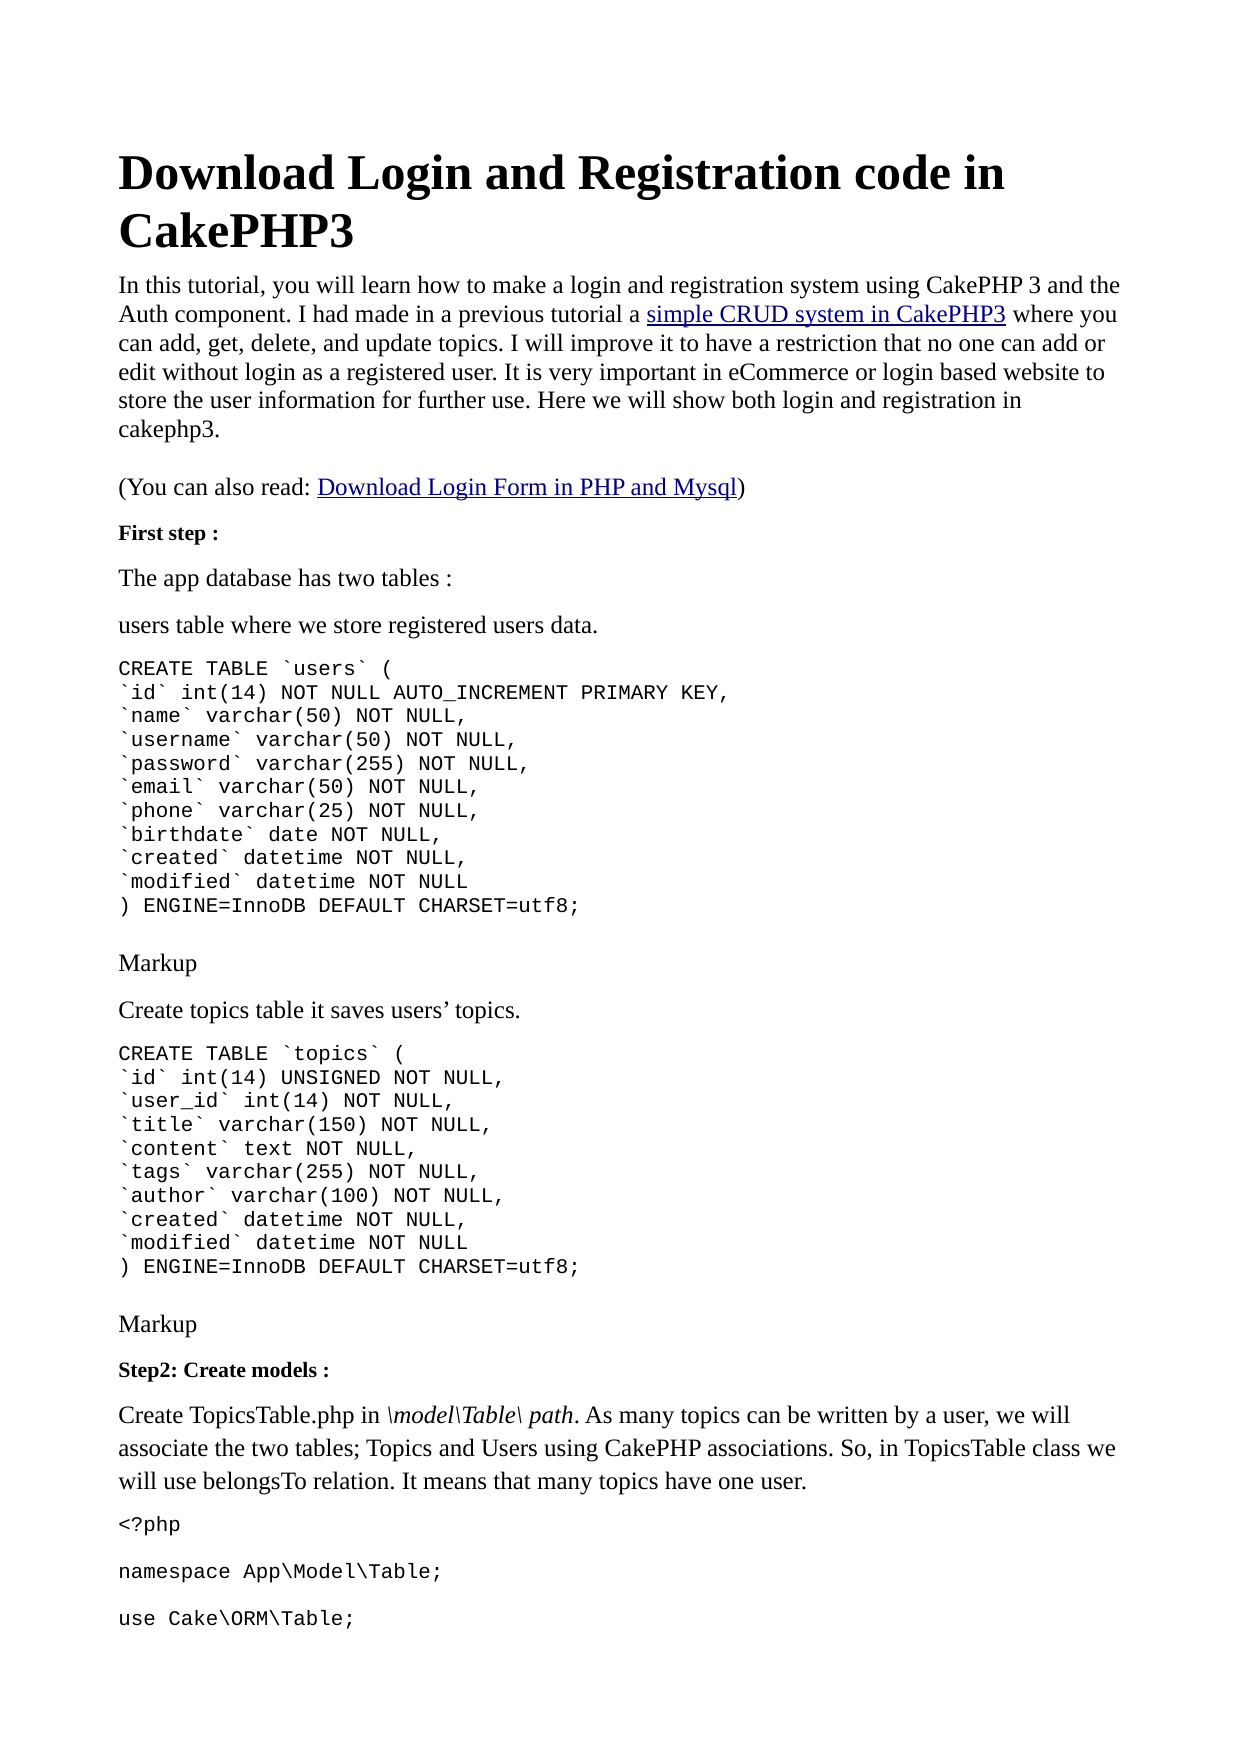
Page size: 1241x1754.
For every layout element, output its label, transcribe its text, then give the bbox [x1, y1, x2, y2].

text `id` int(14) NOT NULL AUTO_INCREMENT PRIMARY KEY, [118, 682, 1122, 706]
text `password` varchar(255) NOT NULL, [118, 753, 1122, 776]
text `modified` datetime NOT NULL [118, 1232, 1122, 1256]
text `user_id` int(14) NOT NULL, [118, 1090, 1122, 1114]
text users table where we store registered users data. [118, 611, 1122, 639]
text CREATE TABLE `topics` ( [118, 1043, 1122, 1067]
text `content` text NOT NULL, [118, 1138, 1122, 1161]
text `author` varchar(100) NOT NULL, [118, 1185, 1122, 1208]
text `email` varchar(50) NOT NULL, [118, 776, 1122, 800]
text `created` datetime NOT NULL, [118, 1208, 1122, 1232]
text Create TopicsTable.php in \model\Table\ path. As many topics can be written by a user, we will associate the two tables; Topics and Users using CakePHP associations. So, in TopicsTable class we will use belongsTo relation. It means that many topics have one user. [118, 1400, 1122, 1495]
text Step2: Create models : [118, 1357, 1122, 1382]
text `birthdate` date NOT NULL, [118, 824, 1122, 847]
text `modified` datetime NOT NULL [118, 871, 1122, 895]
text Markup [118, 1309, 1122, 1338]
text In this tutorial, you will learn how to make a login and registration system using CakePHP 3 and the Auth component. I had made in a previous tutorial a simple CRUD system in CakePHP3 where you can add, get, delete, and update topics. I will improve it to have a restriction that no one can add or edit without login as a registered user. It is very important in eCommerce or login based website to store the user information for further use. Here we will show both login and registration in cakephp3. [118, 271, 1122, 443]
text `username` varchar(50) NOT NULL, [118, 729, 1122, 753]
text (You can also read: Download Login Form in PHP and Mysql) [118, 472, 1122, 501]
text First step : [118, 519, 1122, 545]
text namespace App\Model\Table; [118, 1561, 1122, 1585]
text `name` varchar(50) NOT NULL, [118, 706, 1122, 729]
text ) ENGINE=InnoDB DEFAULT CHARSET=utf8; [118, 1256, 1122, 1279]
text `tags` varchar(255) NOT NULL, [118, 1161, 1122, 1185]
text The app database has two tables : [118, 563, 1122, 592]
text use Cake\ORM\Table; [118, 1608, 1122, 1632]
text `id` int(14) UNSIGNED NOT NULL, [118, 1067, 1122, 1090]
text CREATE TABLE `users` ( [118, 658, 1122, 682]
subtitle Download Login and Registration code in CakePHP3 [118, 143, 1122, 258]
text ) ENGINE=InnoDB DEFAULT CHARSET=utf8; [118, 895, 1122, 918]
text Markup [118, 948, 1122, 977]
text Create topics table it saves users’ topics. [118, 995, 1122, 1024]
text `title` varchar(150) NOT NULL, [118, 1114, 1122, 1138]
text <?php [118, 1514, 1122, 1537]
text `phone` varchar(25) NOT NULL, [118, 800, 1122, 824]
text `created` datetime NOT NULL, [118, 847, 1122, 871]
